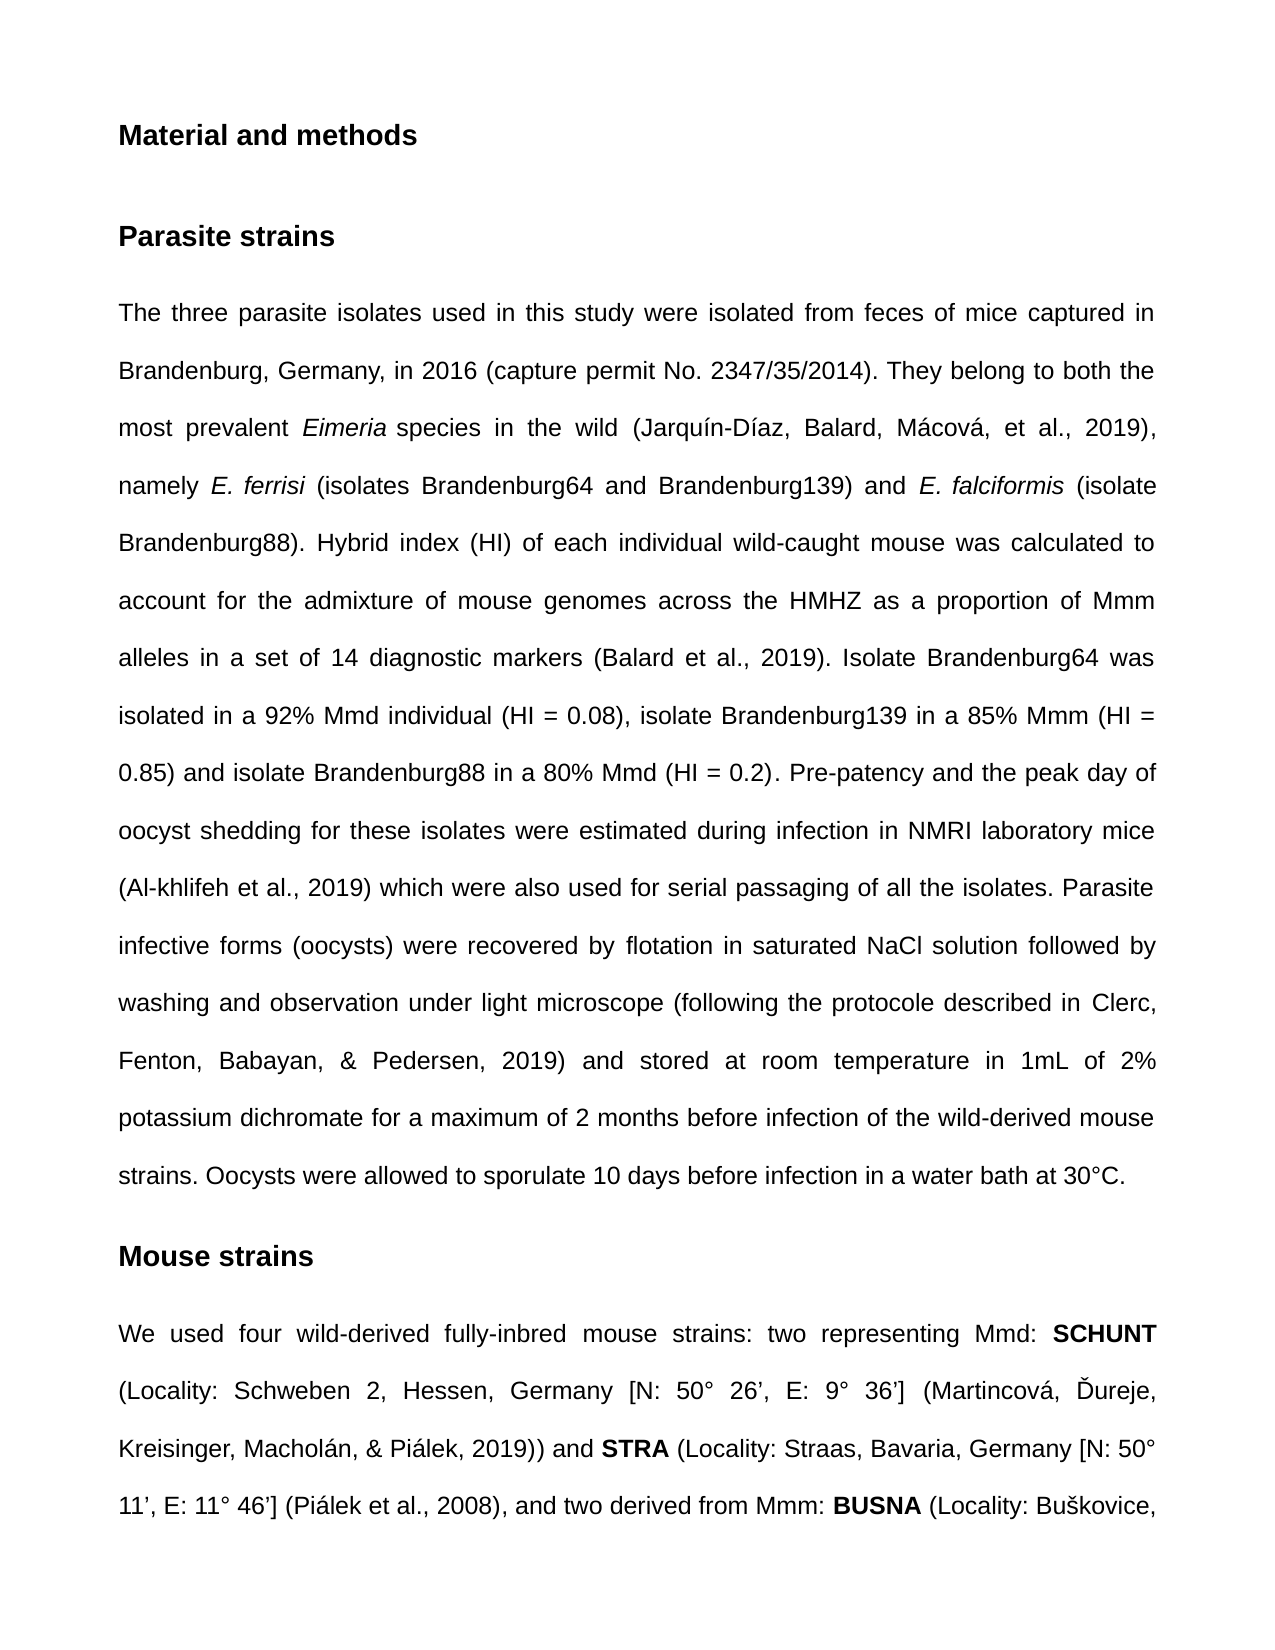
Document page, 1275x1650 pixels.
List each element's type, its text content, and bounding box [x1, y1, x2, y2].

text The three parasite isolates used in this study were isolated from feces of mice captured in Brandenburg, Germany, in 2016 (capture permit No. 2347/35/2014). They belong to both the most prevalent Eimeria species in the wild (Jarquín-Díaz, Balard, Mácová, et al., 2019), namely E. ferrisi (isolates Brandenburg64 and Brandenburg139) and E. falciformis (isolate Brandenburg88). Hybrid index (HI) of each individual wild-caught mouse was calculated to account for the admixture of mouse genomes across the HMHZ as a proportion of Mmm alleles in a set of 14 diagnostic markers (Balard et al., 2019). Isolate Brandenburg64 was isolated in a 92% Mmd individual (HI = 0.08), isolate Brandenburg139 in a 85% Mmm (HI = 0.85) and isolate Brandenburg88 in a 80% Mmd (HI = 0.2). Pre-patency and the peak day of oocyst shedding for these isolates were estimated during infection in NMRI laboratory mice (Al-khlifeh et al., 2019) which were also used for serial passaging of all the isolates. Parasite infective forms (oocysts) were recovered by flotation in saturated NaCl solution followed by washing and observation under light microscope (following the protocole described in Clerc, Fenton, Babayan, & Pedersen, 2019) and stored at room temperature in 1mL of 2% potassium dichromate for a maximum of 2 months before infection of the wild-derived mouse strains. Oocysts were allowed to sporulate 10 days before infection in a water bath at 30°C. [118, 298, 1157, 1189]
subtitle Parasite strains [118, 218, 1157, 252]
subtitle Material and methods [118, 118, 1157, 152]
subtitle Mouse strains [118, 1239, 1157, 1272]
text We used four wild-derived fully-inbred mouse strains: two representing Mmd: SCHUNT (Locality: Schweben 2, Hessen, Germany [N: 50° 26’, E: 9° 36’] (Martincová, Ďureje, Kreisinger, Macholán, & Piálek, 2019)) and STRA (Locality: Straas, Bavaria, Germany [N: 50° 11’, E: 11° 46’] (Piálek et al., 2008), and two derived from Mmm: BUSNA (Locality: Buškovice, [118, 1318, 1157, 1520]
